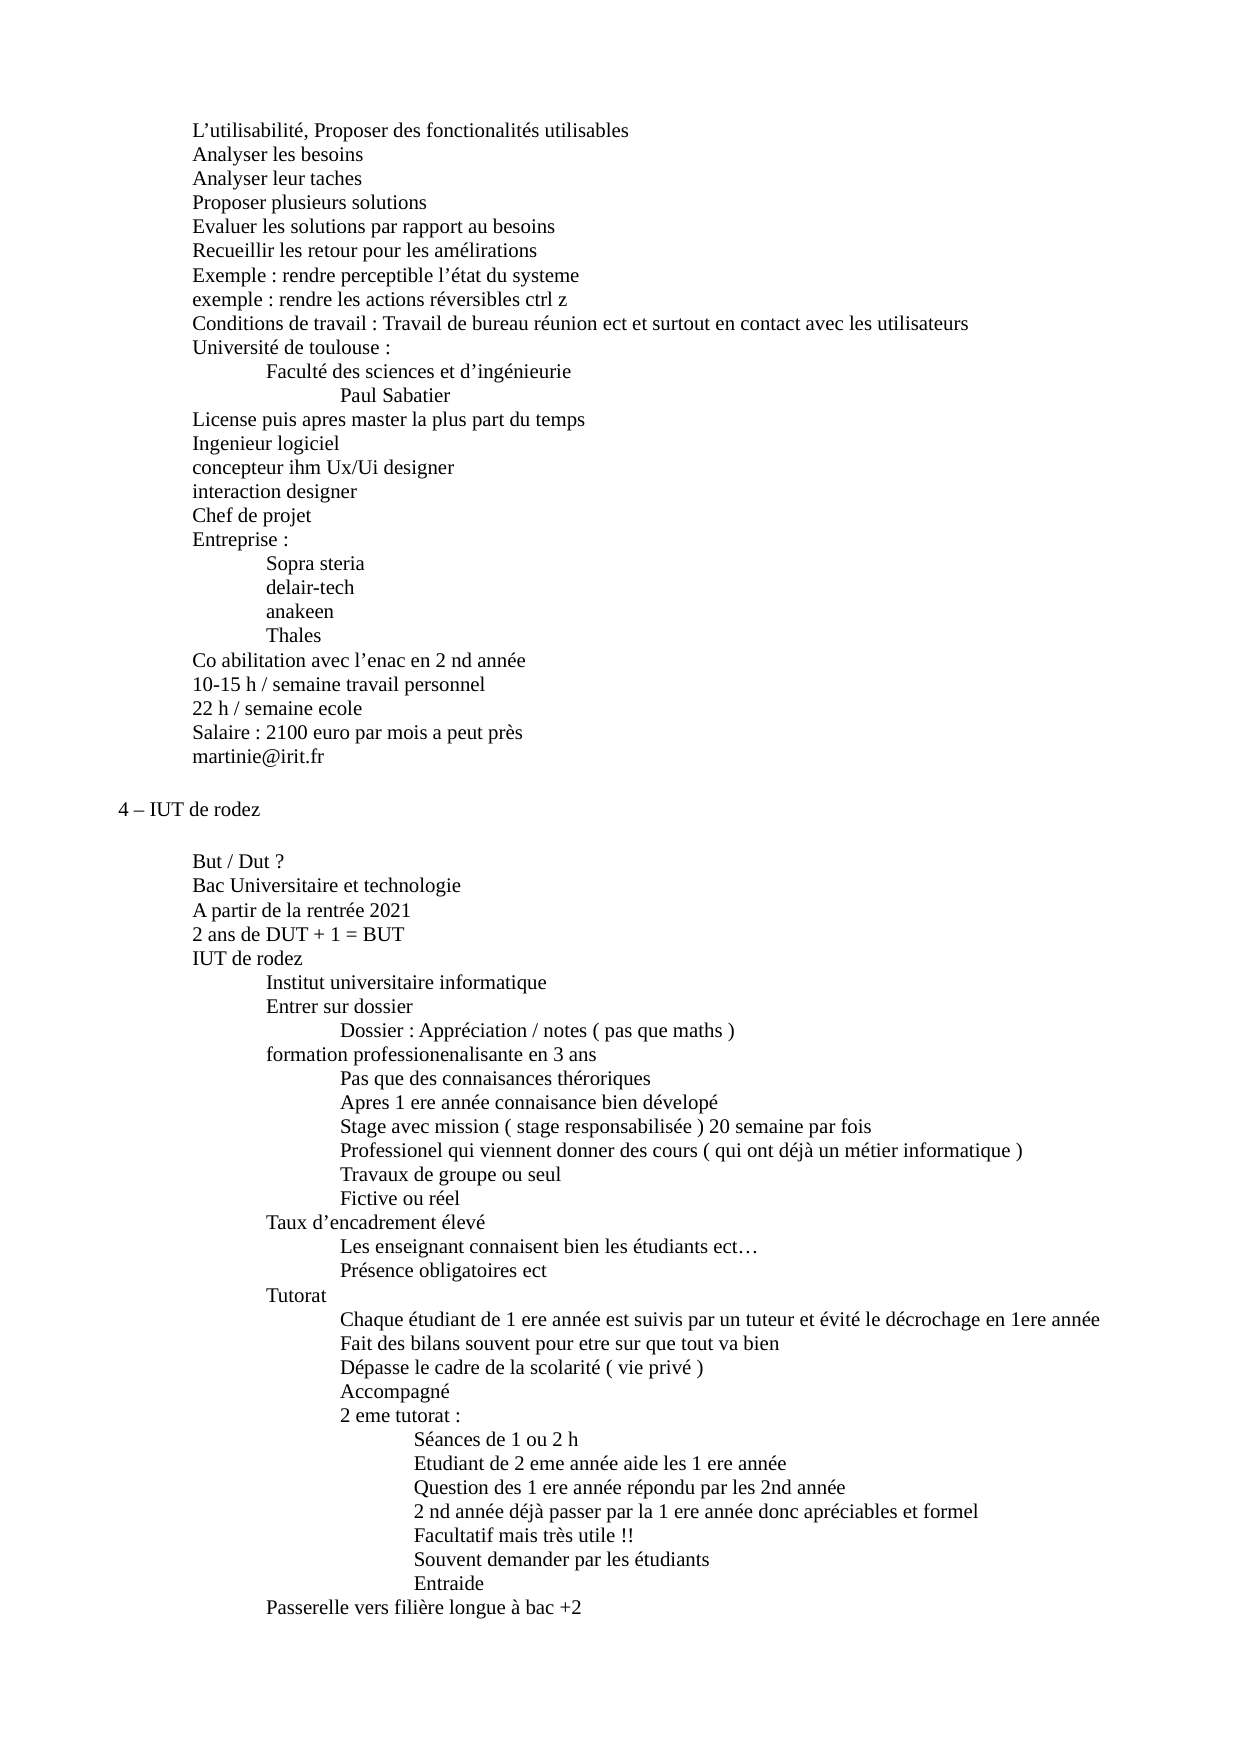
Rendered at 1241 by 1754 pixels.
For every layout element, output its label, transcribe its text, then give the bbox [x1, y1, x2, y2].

text Entreprise : Sopra steria [118, 527, 1122, 575]
text Institut universitaire informatique [118, 970, 1122, 994]
text 2 nd année déjà passer par la 1 ere année donc apréciables et formel Facultatif mais très utile !! Souvent demander par les étudiants Entraide [118, 1499, 1122, 1595]
text exemple : rendre les actions réversibles ctrl z [118, 287, 1122, 311]
text formation professionenalisante en 3 ans Pas que des connaisances théroriques Apres 1 ere année connaisance bien dévelopé Stage avec mission ( stage responsabilisée ) 20 semaine par fois Professionel qui viennent donner des cours ( qui ont déjà un métier informatique ) [118, 1042, 1122, 1162]
text Co abilitation avec l’enac en 2 nd année 10-15 h / semaine travail personnel 22 h / semaine ecole [118, 647, 1122, 720]
text delair-tech [118, 575, 1122, 599]
text Conditions de travail : Travail de bureau réunion ect et surtout en contact avec les utilisateurs [118, 311, 1122, 335]
text Les enseignant connaisent bien les étudiants ect… [118, 1234, 1122, 1258]
text License puis apres master la plus part du temps [118, 407, 1122, 431]
text interaction designer [118, 479, 1122, 503]
text anakeen [118, 599, 1122, 623]
text Analyser leur taches [118, 166, 1122, 190]
text Evaluer les solutions par rapport au besoins Recueillir les retour pour les amélirations [118, 214, 1122, 262]
text Proposer plusieurs solutions [118, 190, 1122, 214]
text Fait des bilans souvent pour etre sur que tout va bien Dépasse le cadre de la scolarité ( vie privé ) [118, 1331, 1122, 1379]
text Salaire : 2100 euro par mois a peut près [118, 720, 1122, 744]
text 4 – IUT de rodez [118, 797, 1122, 821]
text But / Dut ? Bac Universitaire et technologie A partir de la rentrée 2021 2 ans de DUT + 1 = BUT IUT de rodez [118, 849, 1122, 970]
text Passerelle vers filière longue à bac +2 [118, 1595, 1122, 1619]
text Entrer sur dossier [118, 994, 1122, 1018]
text martinie@irit.fr [118, 744, 1122, 768]
text Accompagné [118, 1379, 1122, 1403]
text 2 eme tutorat : Séances de 1 ou 2 h Etudiant de 2 eme année aide les 1 ere année Question des 1 ere année répondu par les 2nd année [118, 1403, 1122, 1499]
text L’utilisabilité, Proposer des fonctionalités utilisables Analyser les besoins [118, 118, 1122, 166]
text Université de toulouse : Faculté des sciences et d’ingénieurie Paul Sabatier [118, 335, 1122, 407]
text Travaux de groupe ou seul Fictive ou réel Taux d’encadrement élevé [118, 1162, 1122, 1234]
text Présence obligatoires ect [118, 1258, 1122, 1282]
text Thales [118, 623, 1122, 647]
text Chaque étudiant de 1 ere année est suivis par un tuteur et évité le décrochage en 1ere année [118, 1307, 1122, 1331]
text Tutorat [118, 1282, 1122, 1307]
text Chef de projet [118, 503, 1122, 527]
text concepteur ihm Ux/Ui designer [118, 455, 1122, 479]
text Ingenieur logiciel [118, 431, 1122, 455]
text Dossier : Appréciation / notes ( pas que maths ) [118, 1018, 1122, 1042]
text Exemple : rendre perceptible l’état du systeme [118, 262, 1122, 287]
